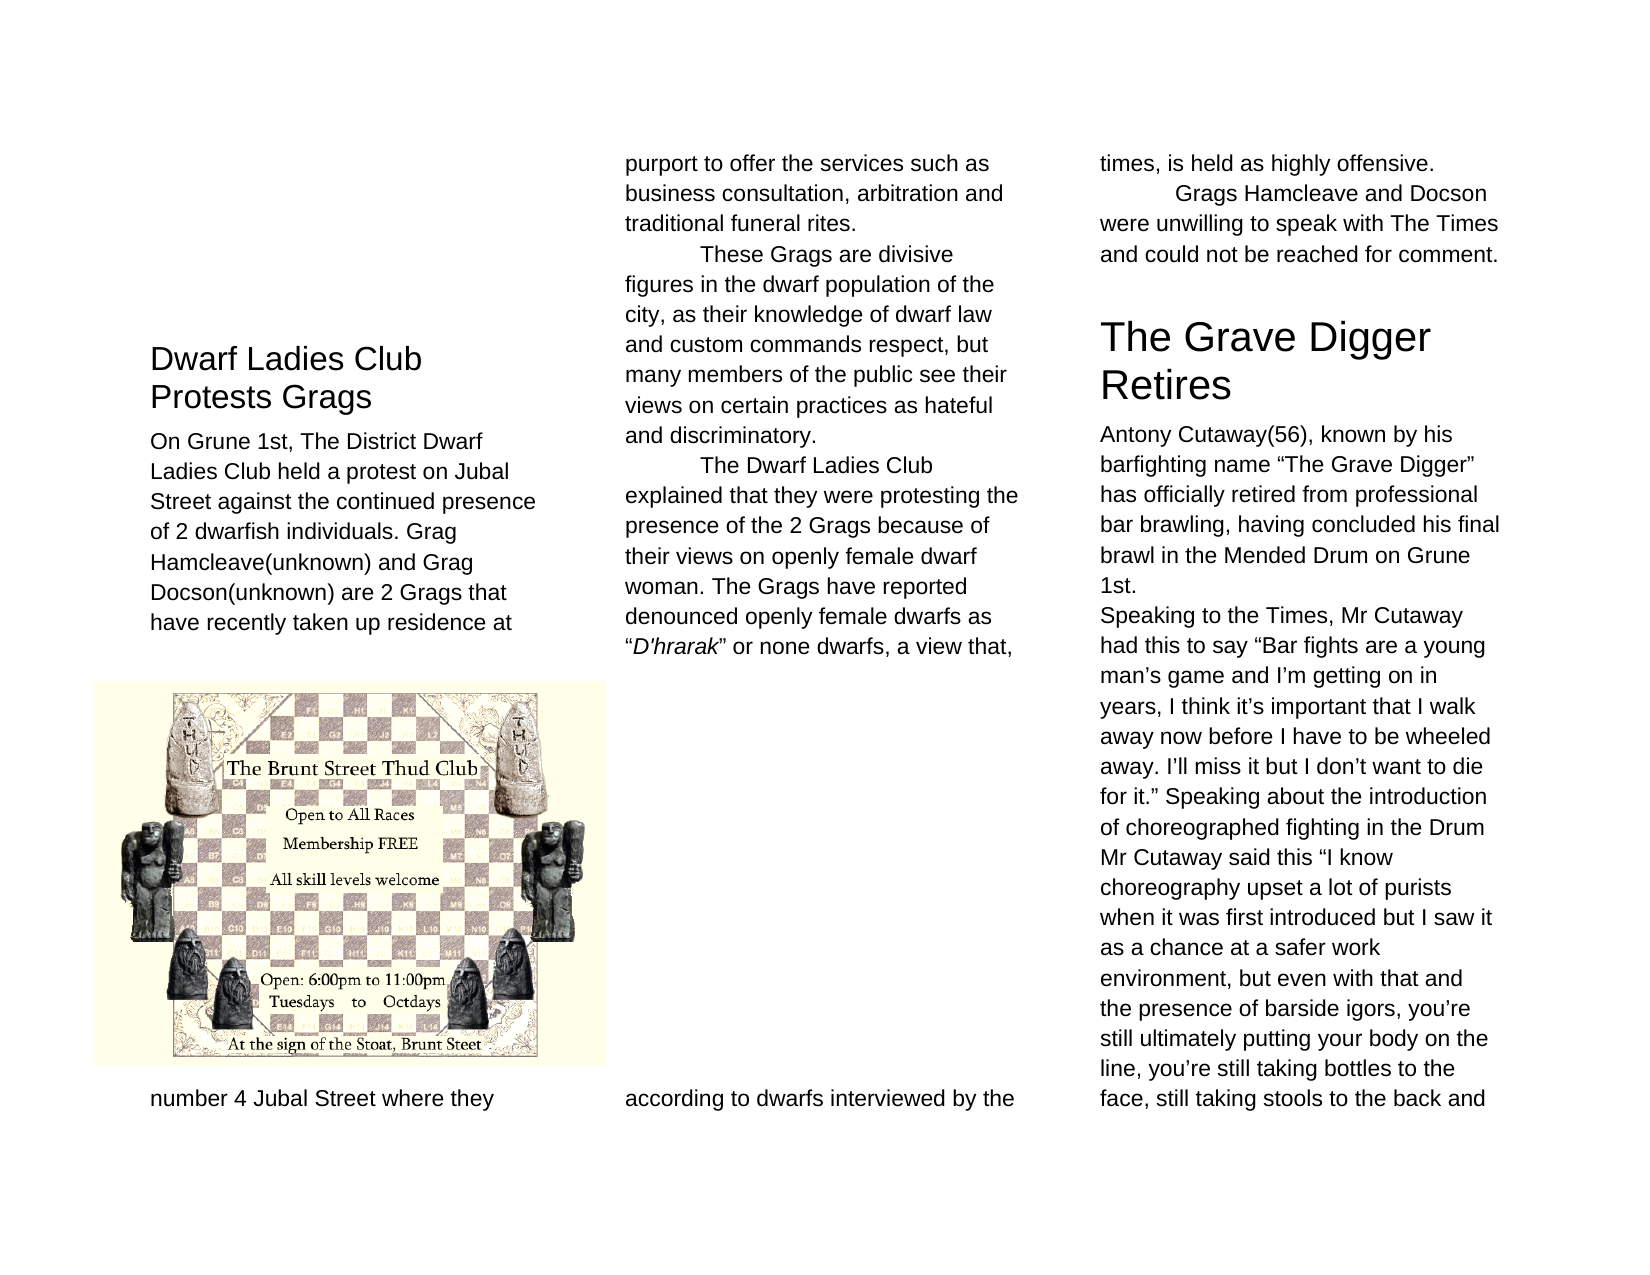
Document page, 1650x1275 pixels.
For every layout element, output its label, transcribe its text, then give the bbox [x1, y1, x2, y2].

text Grags Hamcleave and Docson were unwilling to speak with The Times and could not be reached for comment. [1100, 180, 1500, 267]
text Antony Cutaway(56), known by his barfighting name “The Grave Digger” has officially retired from professional bar brawling, having concluded his final brawl in the Mended Drum on Grune 1st. [1100, 421, 1500, 598]
picture [93, 681, 607, 1066]
text times, is held as highly offensive. [1100, 150, 1500, 176]
subtitle The Grave Digger Retires [1100, 312, 1500, 408]
text On Grune 1st, The District Dwarf Ladies Club held a protest on Jubal Street against the continued presence of 2 dwarfish individuals. Grag Hamcleave(unknown) and Grag Docson(unknown) are 2 Grags that have recently taken up residence at [150, 428, 550, 681]
text number 4 Jubal Street where they [150, 1066, 550, 1111]
subtitle Dwarf Ladies Club Protests Grags [150, 338, 550, 415]
text Speaking to the Times, Mr Cutaway had this to say “Bar fights are a young man’s game and I’m getting on in years, I think it’s important that I walk away now before I have to be wheeled away. I’ll miss it but I don’t want to die for it.” Speaking about the introduction of choreographed fighting in the Drum Mr Cutaway said this “I know choreography upset a lot of purists when it was first introduced but I saw it as a chance at a safer work environment, but even with that and the presence of barside igors, you’re still ultimately putting your body on the line, you’re still taking bottles to the face, still taking stools to the back and [1100, 602, 1500, 1112]
text These Grags are divisive figures in the dwarf population of the city, as their knowledge of dwarf law and custom commands respect, but many members of the public see their views on certain practices as hateful and discriminatory. [625, 241, 1025, 448]
text The Dwarf Ladies Club explained that they were protesting the presence of the 2 Grags because of their views on openly female dwarf woman. The Grags have reported denounced openly female dwarfs as “D'hrarak” or none dwarfs, a view that, according to dwarfs interviewed by the [625, 452, 1025, 1111]
text purport to offer the services such as business consultation, arbitration and traditional funeral rites. [625, 150, 1025, 237]
